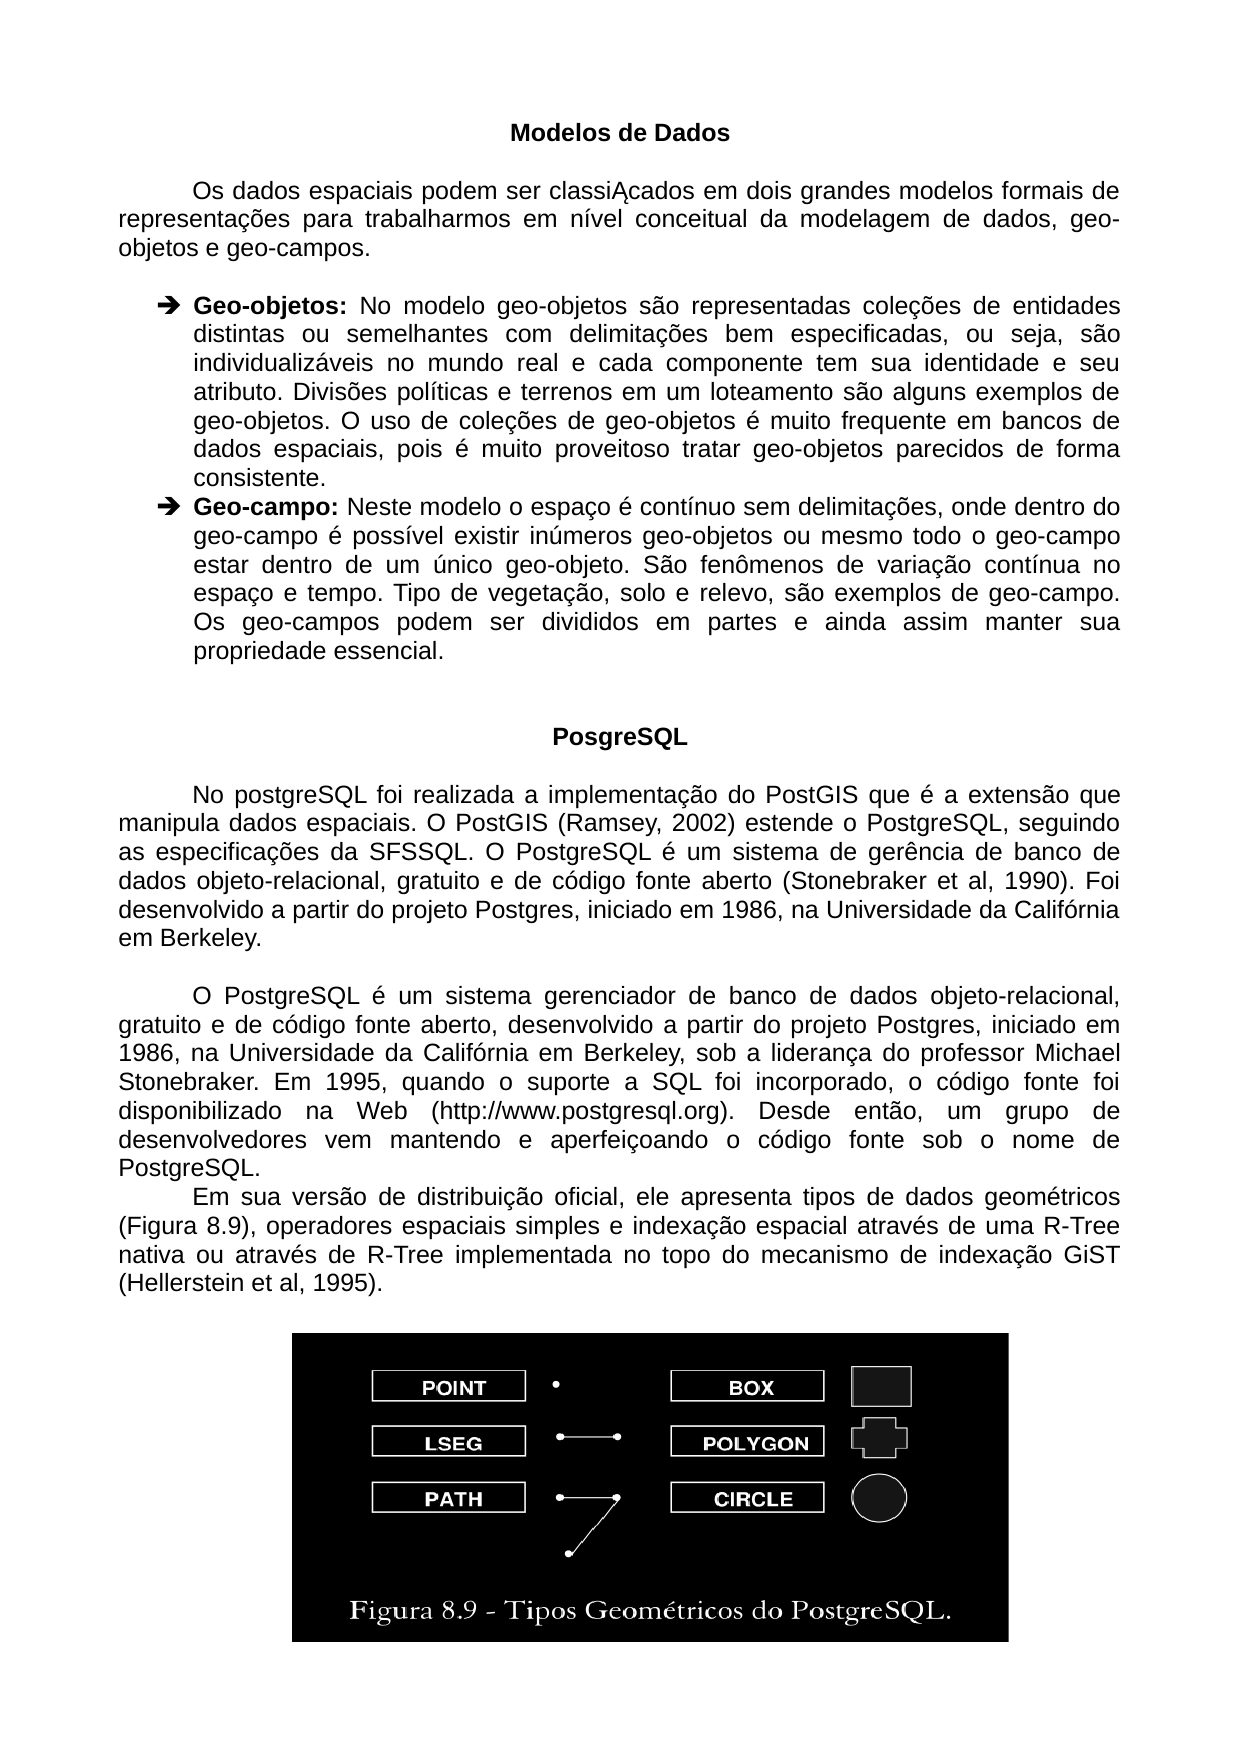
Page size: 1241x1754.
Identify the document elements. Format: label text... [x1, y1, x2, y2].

text No postgreSQL foi realizada a implementação do PostGIS que é a extensão que manipula dados espaciais. O PostGIS (Ramsey, 2002) estende o PostgreSQL, seguindo as especificações da SFSSQL. O PostgreSQL é um sistema de gerência de banco de dados objeto-relacional, gratuito e de código fonte aberto (Stonebraker et al, 1990). Foi desenvolvido a partir do projeto Postgres, iniciado em 1986, na Universidade da Califórnia em Berkeley. [118, 779, 1122, 952]
text PosgreSQL [118, 722, 1122, 751]
text O PostgreSQL é um sistema gerenciador de banco de dados objeto-relacional, gratuito e de código fonte aberto, desenvolvido a partir do projeto Postgres, iniciado em 1986, na Universidade da Califórnia em Berkeley, sob a liderança do professor Michael Stonebraker. Em 1995, quando o suporte a SQL foi incorporado, o código fonte foi disponibilizado na Web (http://www.postgresql.org). Desde então, um grupo de desenvolvedores vem mantendo e aperfeiçoando o código fonte sob o nome de PostgreSQL. [118, 981, 1122, 1182]
list Geo-objetos: No modelo geo-objetos são representadas coleções de entidades distintas ou semelhantes com delimitações bem especificadas, ou seja, são individualizáveis no mundo real e cada componente tem sua identidade e seu atributo. Divisões políticas e terrenos em um loteamento são alguns exemplos de geo-objetos. O uso de coleções de geo-objetos é muito frequente em bancos de dados espaciais, pois é muito proveitoso tratar geo-objetos parecidos de forma consistente. [156, 291, 1122, 492]
text Modelos de Dados [118, 118, 1122, 147]
list Geo-campo: Neste modelo o espaço é contínuo sem delimitações, onde dentro do geo-campo é possível existir inúmeros geo-objetos ou mesmo todo o geo-campo estar dentro de um único geo-objeto. São fenômenos de variação contínua no espaço e tempo. Tipo de vegetação, solo e relevo, são exemplos de geo-campo. Os geo-campos podem ser divididos em partes e ainda assim manter sua propriedade essencial. [156, 492, 1122, 664]
text Em sua versão de distribuição oficial, ele apresenta tipos de dados geométricos (Figura 8.9), operadores espaciais simples e indexação espacial através de uma R-Tree nativa ou através de R-Tree implementada no topo do mecanismo de indexação GiST (Hellerstein et al, 1995). [118, 1182, 1122, 1297]
picture [292, 1333, 1009, 1642]
text Os dados espaciais podem ser classiĄcados em dois grandes modelos formais de representações para trabalharmos em nível conceitual da modelagem de dados, geo-objetos e geo-campos. [118, 176, 1122, 262]
